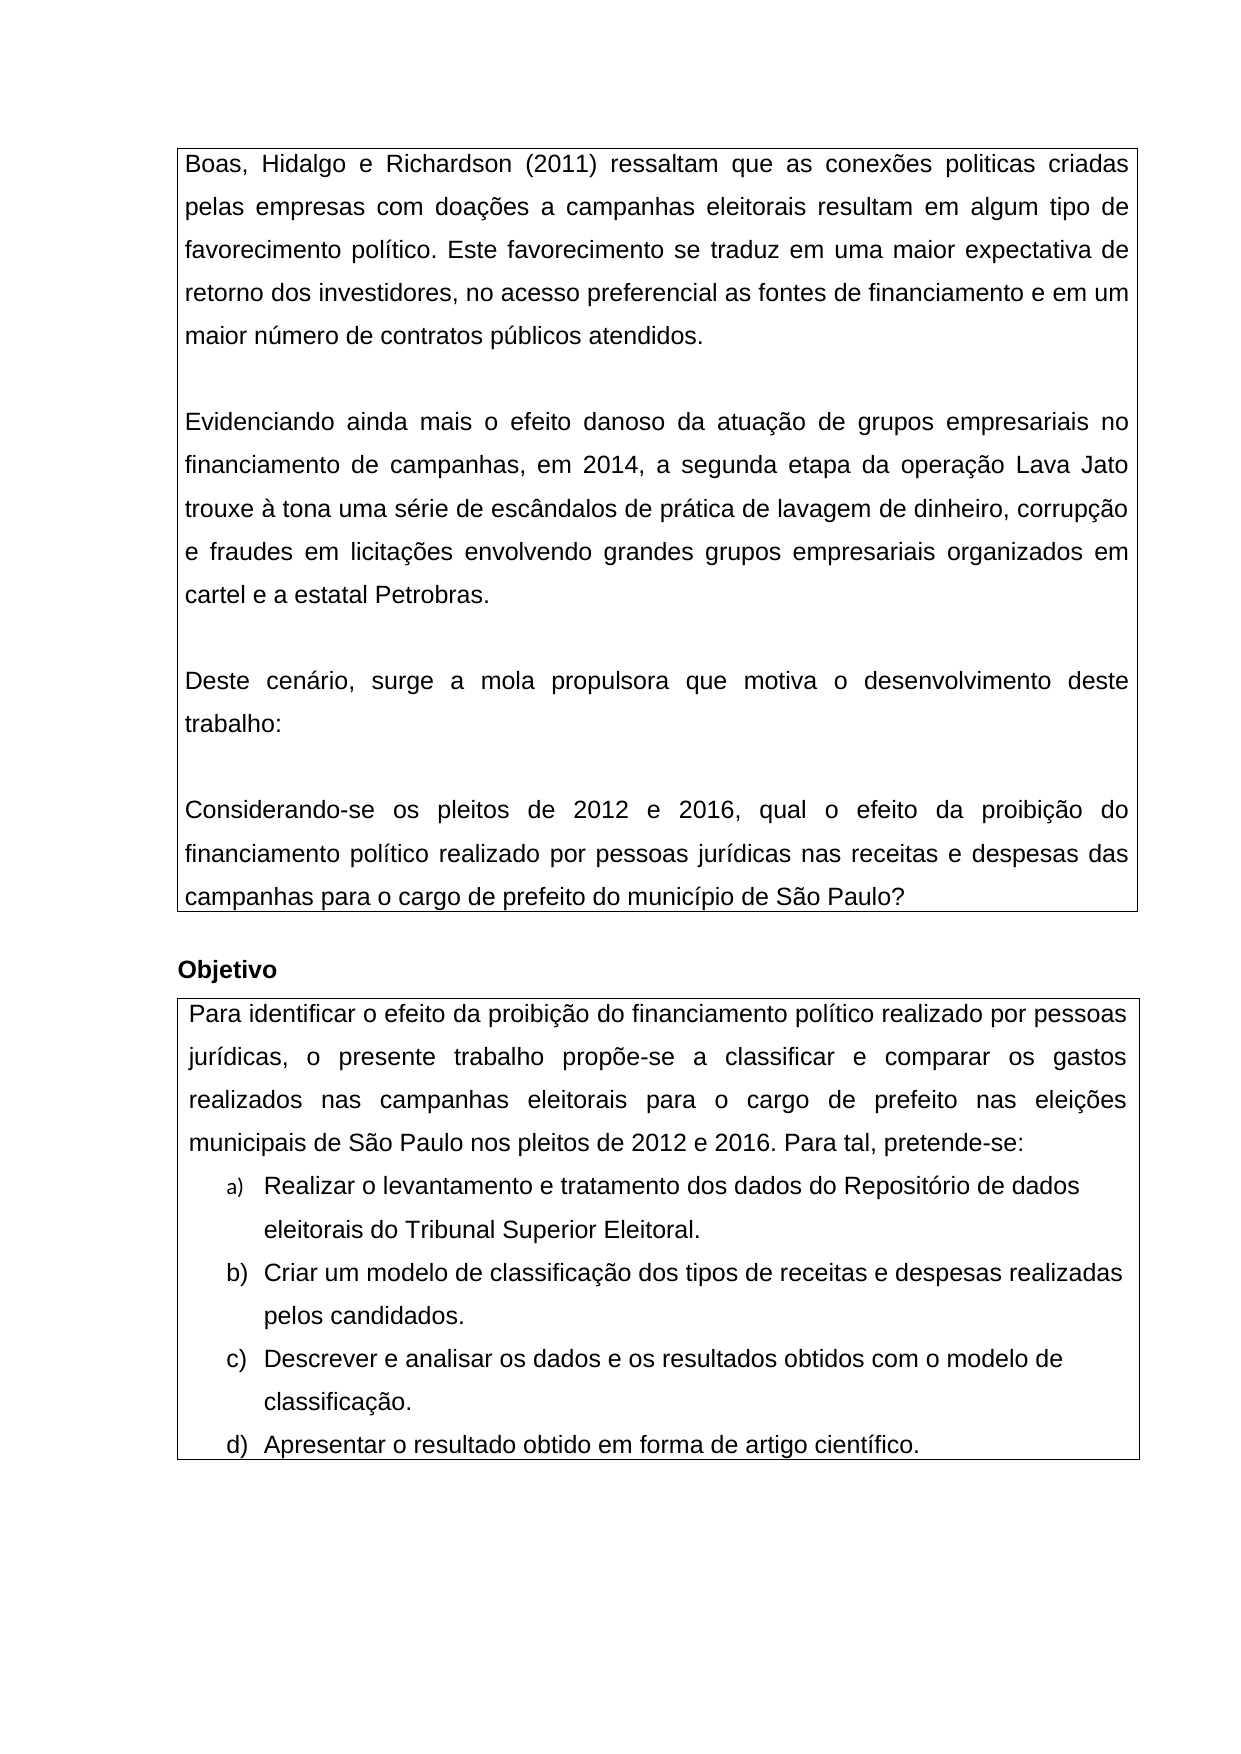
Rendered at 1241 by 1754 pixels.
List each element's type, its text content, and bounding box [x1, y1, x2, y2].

table_header Boas, Hidalgo e Richardson (2011) ressaltam que as conexões politicas criadas pelas empresas com doações a campanhas eleitorais resultam em algum tipo de favorecimento político. Este favorecimento se traduz em uma maior expectativa de retorno dos investidores, no acesso preferencial as fontes de financiamento e em um maior número de contratos públicos atendidos. Evidenciando ainda mais o efeito danoso da atuação de grupos empresariais no financiamento de campanhas, em 2014, a segunda etapa da operação Lava Jato trouxe à tona uma série de escândalos de prática de lavagem de dinheiro, corrupção e fraudes em licitações envolvendo grandes grupos empresariais organizados em cartel e a estatal Petrobras. Deste cenário, surge a mola propulsora que motiva o desenvolvimento deste trabalho: Considerando-se os pleitos de 2012 e 2016, qual o efeito da proibição do financiamento político realizado por pessoas jurídicas nas receitas e despesas das campanhas para o cargo de prefeito do município de São Paulo? [178, 149, 1137, 911]
text Objetivo [177, 955, 1063, 983]
table_header Para identificar o efeito da proibição do financiamento político realizado por pessoas jurídicas, o presente trabalho propõe-se a classificar e comparar os gastos realizados nas campanhas eleitorais para o cargo de prefeito nas eleições municipais de São Paulo nos pleitos de 2012 e 2016. Para tal, pretende-se: Realizar o levantamento e tratamento dos dados do Repositório de dados eleitorais do Tribunal Superior Eleitoral. Criar um modelo de classificação dos tipos de receitas e despesas realizadas pelos candidados. Descrever e analisar os dados e os resultados obtidos com o modelo de classificação. Apresentar o resultado obtido em forma de artigo científico. [178, 999, 1139, 1459]
